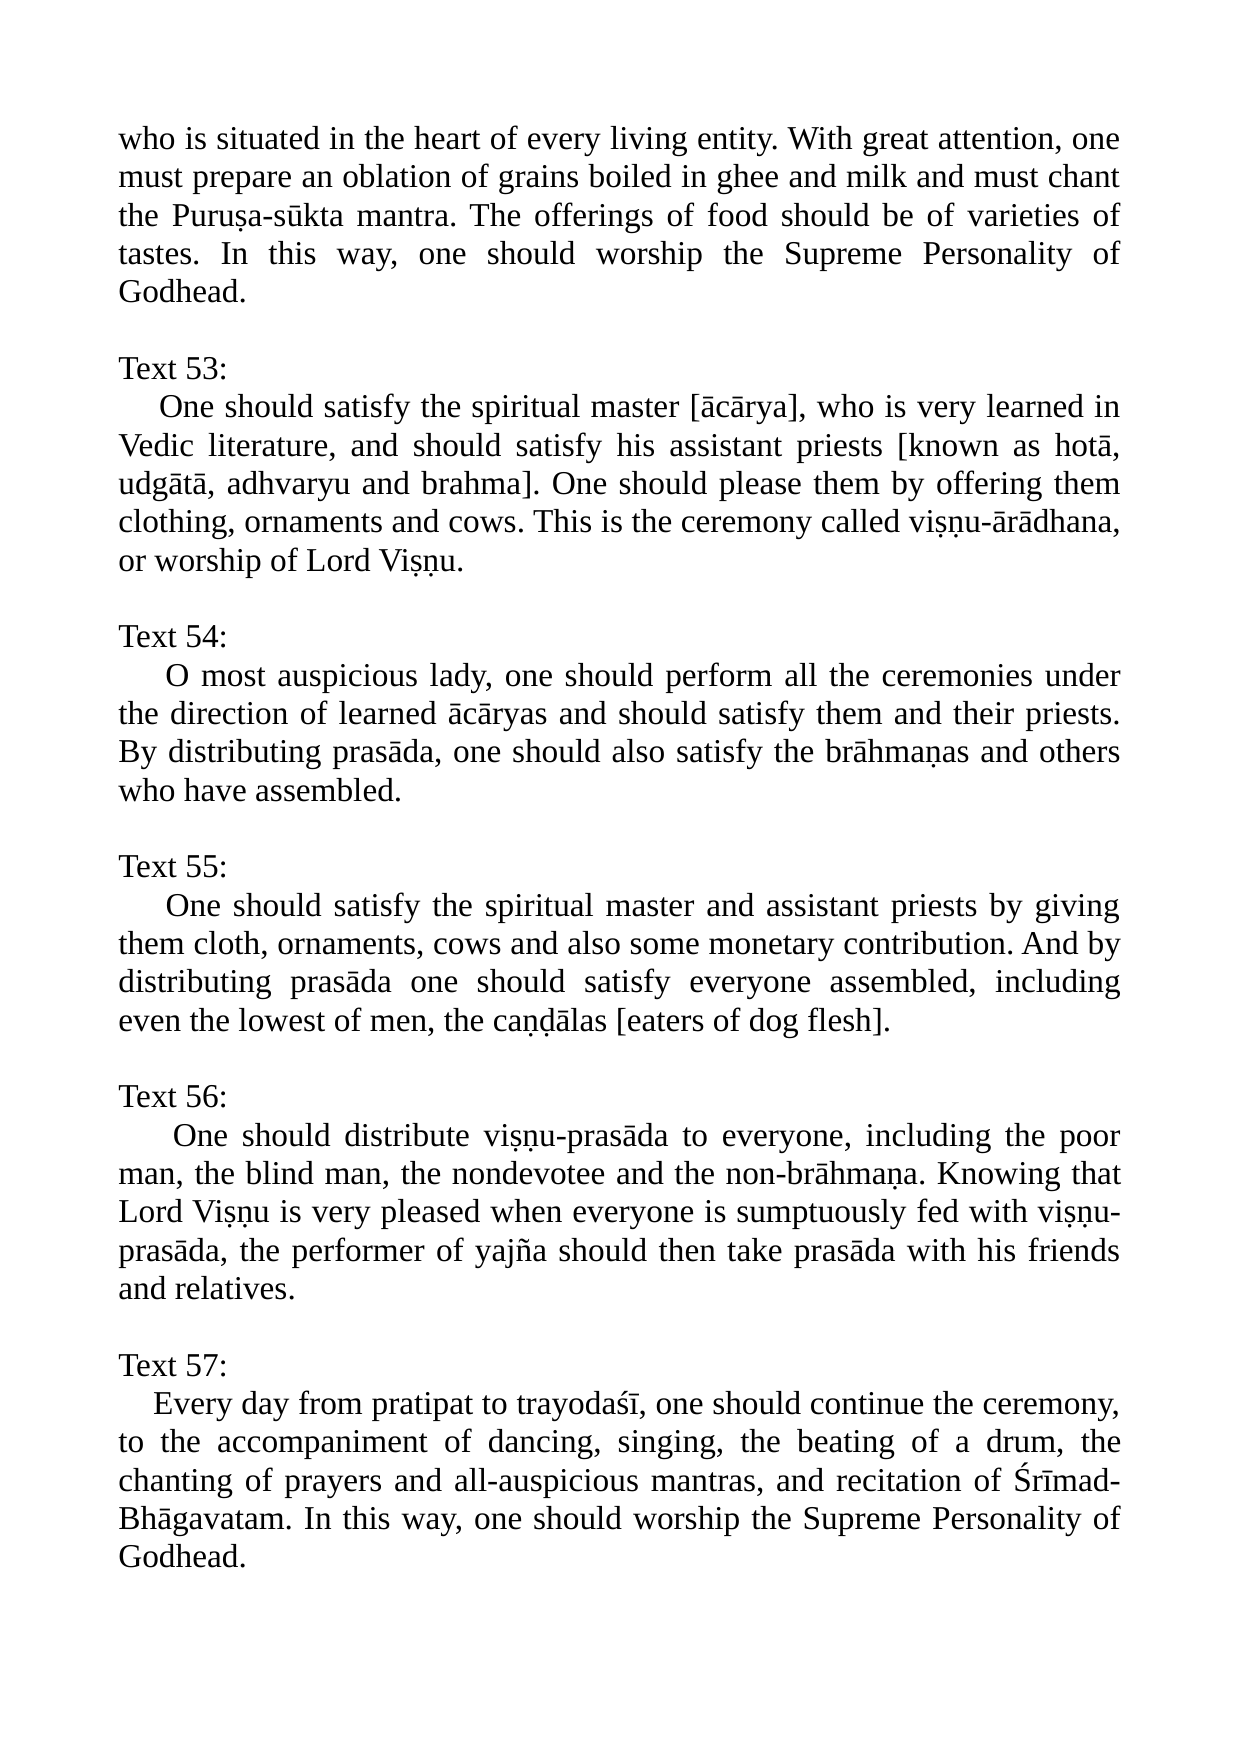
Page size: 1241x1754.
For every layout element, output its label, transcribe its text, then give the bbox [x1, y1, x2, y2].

text Text 55: [118, 846, 1122, 885]
text O most auspicious lady, one should perform all the ceremonies under the direction of learned ācāryas and should satisfy them and their priests. By distributing prasāda, one should also satisfy the brāhmaṇas and others who have assembled. [118, 655, 1122, 808]
text Text 53: [118, 348, 1122, 386]
text Text 56: [118, 1076, 1122, 1115]
text Every day from pratipat to trayodaśī, one should continue the ceremony, to the accompaniment of dancing, singing, the beating of a drum, the chanting of prayers and all-auspicious mantras, and recitation of Śrīmad-Bhāgavatam. In this way, one should worship the Supreme Personality of Godhead. [118, 1383, 1122, 1575]
text Text 54: [118, 616, 1122, 655]
text who is situated in the heart of every living entity. With great attention, one must prepare an oblation of grains boiled in ghee and milk and must chant the Puruṣa-sūkta mantra. The offerings of food should be of varieties of tastes. In this way, one should worship the Supreme Personality of Godhead. [118, 118, 1122, 310]
text Text 57: [118, 1345, 1122, 1383]
text One should satisfy the spiritual master [ācārya], who is very learned in Vedic literature, and should satisfy his assistant priests [known as hotā, udgātā, adhvaryu and brahma]. One should please them by offering them clothing, ornaments and cows. This is the ceremony called viṣṇu-ārādhana, or worship of Lord Viṣṇu. [118, 386, 1122, 578]
text One should satisfy the spiritual master and assistant priests by giving them cloth, ornaments, cows and also some monetary contribution. And by distributing prasāda one should satisfy everyone assembled, including even the lowest of men, the caṇḍālas [eaters of dog flesh]. [118, 885, 1122, 1038]
text One should distribute viṣṇu-prasāda to everyone, including the poor man, the blind man, the nondevotee and the non-brāhmaṇa. Knowing that Lord Viṣṇu is very pleased when everyone is sumptuously fed with viṣṇu-prasāda, the performer of yajña should then take prasāda with his friends and relatives. [118, 1115, 1122, 1306]
